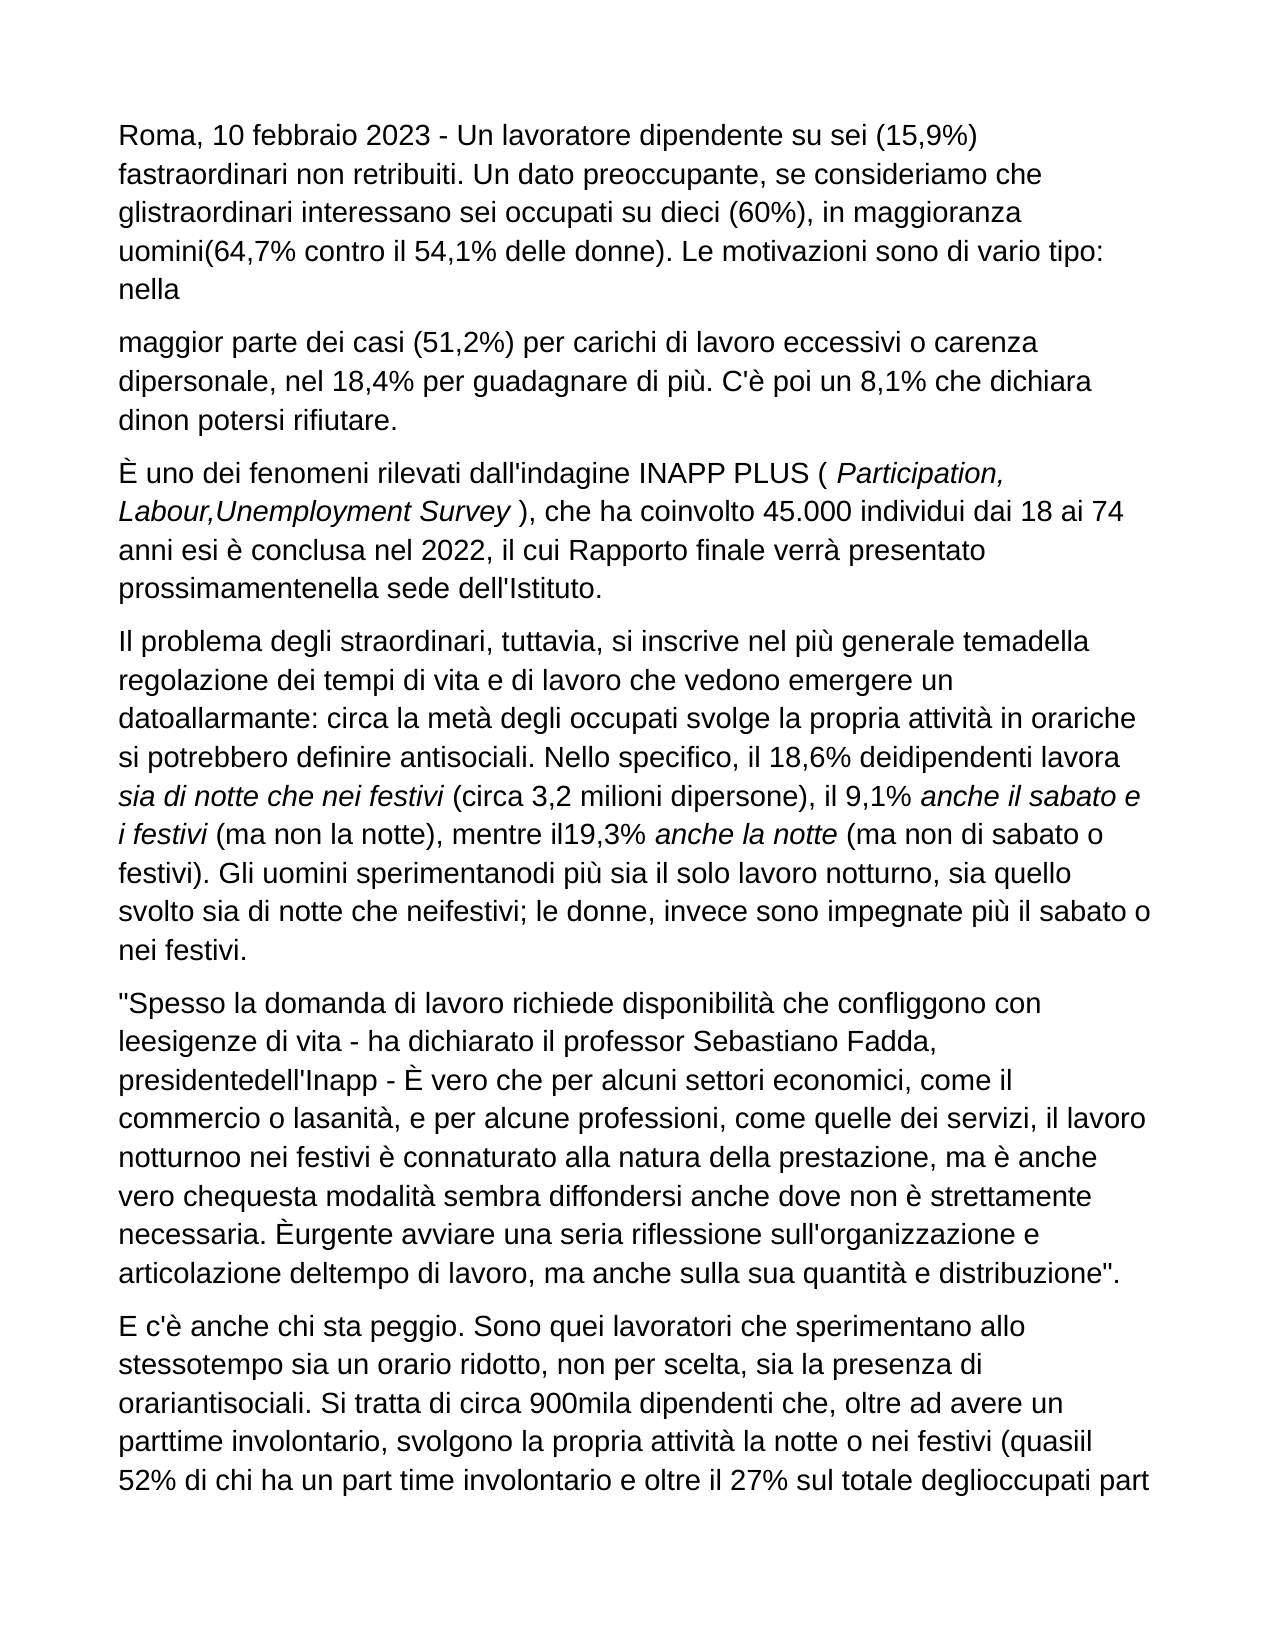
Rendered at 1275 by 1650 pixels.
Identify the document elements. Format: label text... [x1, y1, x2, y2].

text maggior parte dei casi (51,2%) per carichi di lavoro eccessivi o carenza dipersonale, nel 18,4% per guadagnare di più. C'è poi un 8,1% che dichiara dinon potersi rifiutare. [118, 325, 1157, 436]
text Roma, 10 febbraio 2023 - Un lavoratore dipendente su sei (15,9%) fastraordinari non retribuiti. Un dato preoccupante, se consideriamo che glistraordinari interessano sei occupati su dieci (60%), in maggioranza uomini(64,7% contro il 54,1% delle donne). Le motivazioni sono di vario tipo: nella [118, 118, 1157, 306]
text E c'è anche chi sta peggio. Sono quei lavoratori che sperimentano allo stessotempo sia un orario ridotto, non per scelta, sia la presenza di orariantisociali. Si tratta di circa 900mila dipendenti che, oltre ad avere un parttime involontario, svolgono la propria attività la notte o nei festivi (quasiil 52% di chi ha un part time involontario e oltre il 27% sul totale deglioccupati part [118, 1309, 1157, 1496]
text Il problema degli straordinari, tuttavia, si inscrive nel più generale temadella regolazione dei tempi di vita e di lavoro che vedono emergere un datoallarmante: circa la metà degli occupati svolge la propria attività in orariche si potrebbero definire antisociali. Nello specifico, il 18,6% deidipendenti lavora sia di notte che nei festivi (circa 3,2 milioni dipersone), il 9,1% anche il sabato e i festivi (ma non la notte), mentre il19,3% anche la notte (ma non di sabato o festivi). Gli uomini sperimentanodi più sia il solo lavoro notturno, sia quello svolto sia di notte che neifestivi; le donne, invece sono impegnate più il sabato o nei festivi. [118, 624, 1157, 966]
text "Spesso la domanda di lavoro richiede disponibilità che confliggono con leesigenze di vita - ha dichiarato il professor Sebastiano Fadda, presidentedell'Inapp - È vero che per alcuni settori economici, come il commercio o lasanità, e per alcune professioni, come quelle dei servizi, il lavoro notturnoo nei festivi è connaturato alla natura della prestazione, ma è anche vero chequesta modalità sembra diffondersi anche dove non è strettamente necessaria. Èurgente avviare una seria riflessione sull'organizzazione e articolazione deltempo di lavoro, ma anche sulla sua quantità e distribuzione". [118, 986, 1157, 1289]
text È uno dei fenomeni rilevati dall'indagine INAPP PLUS ( Participation, Labour,Unemployment Survey ), che ha coinvolto 45.000 individui dai 18 ai 74 anni esi è conclusa nel 2022, il cui Rapporto finale verrà presentato prossimamentenella sede dell'Istituto. [118, 456, 1157, 605]
